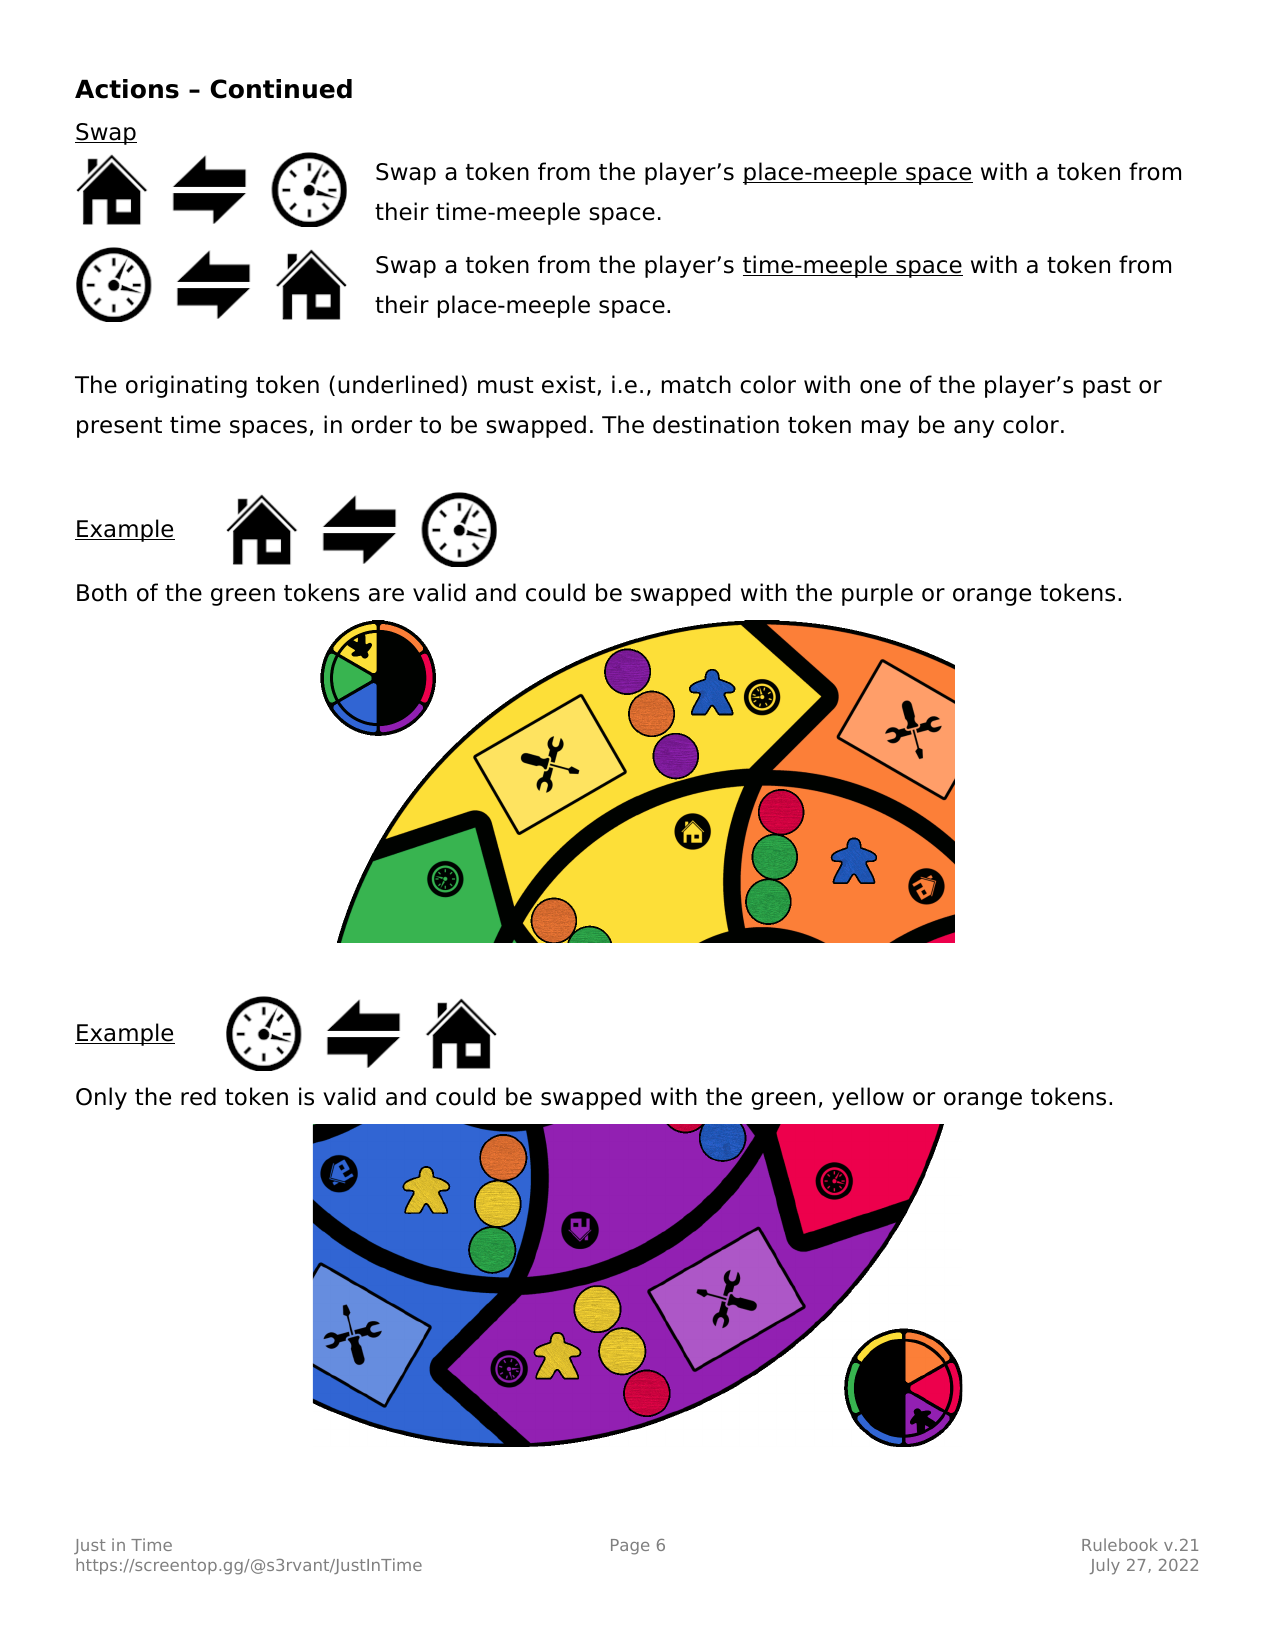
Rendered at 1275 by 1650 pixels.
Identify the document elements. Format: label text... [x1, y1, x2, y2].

picture [75, 246, 348, 322]
text Example [75, 996, 225, 1071]
text Example [75, 492, 225, 567]
text Swap [75, 119, 1200, 145]
text Swap a token from the player’s place-meeple space with a token from their time-meeple space. [348, 159, 1200, 225]
text [498, 492, 1200, 567]
text The originating token (underlined) must exist, i.e., match color with one of the player’s past or present time spaces, in order to be swapped. The destination token may be any color. [75, 372, 1200, 438]
text Both of the green tokens are valid and could be swapped with the purple or orange tokens. [75, 580, 1200, 607]
text Only the red token is valid and could be swapped with the green, yellow or orange tokens. [75, 1084, 1200, 1111]
picture [312, 1124, 963, 1447]
text [498, 996, 1200, 1071]
picture [75, 151, 348, 227]
text Swap a token from the player’s time-meeple space with a token from their place-meeple space. [348, 252, 1200, 318]
picture [320, 620, 955, 943]
picture [225, 491, 498, 567]
text Actions – Continued [75, 75, 1200, 104]
picture [225, 996, 498, 1071]
